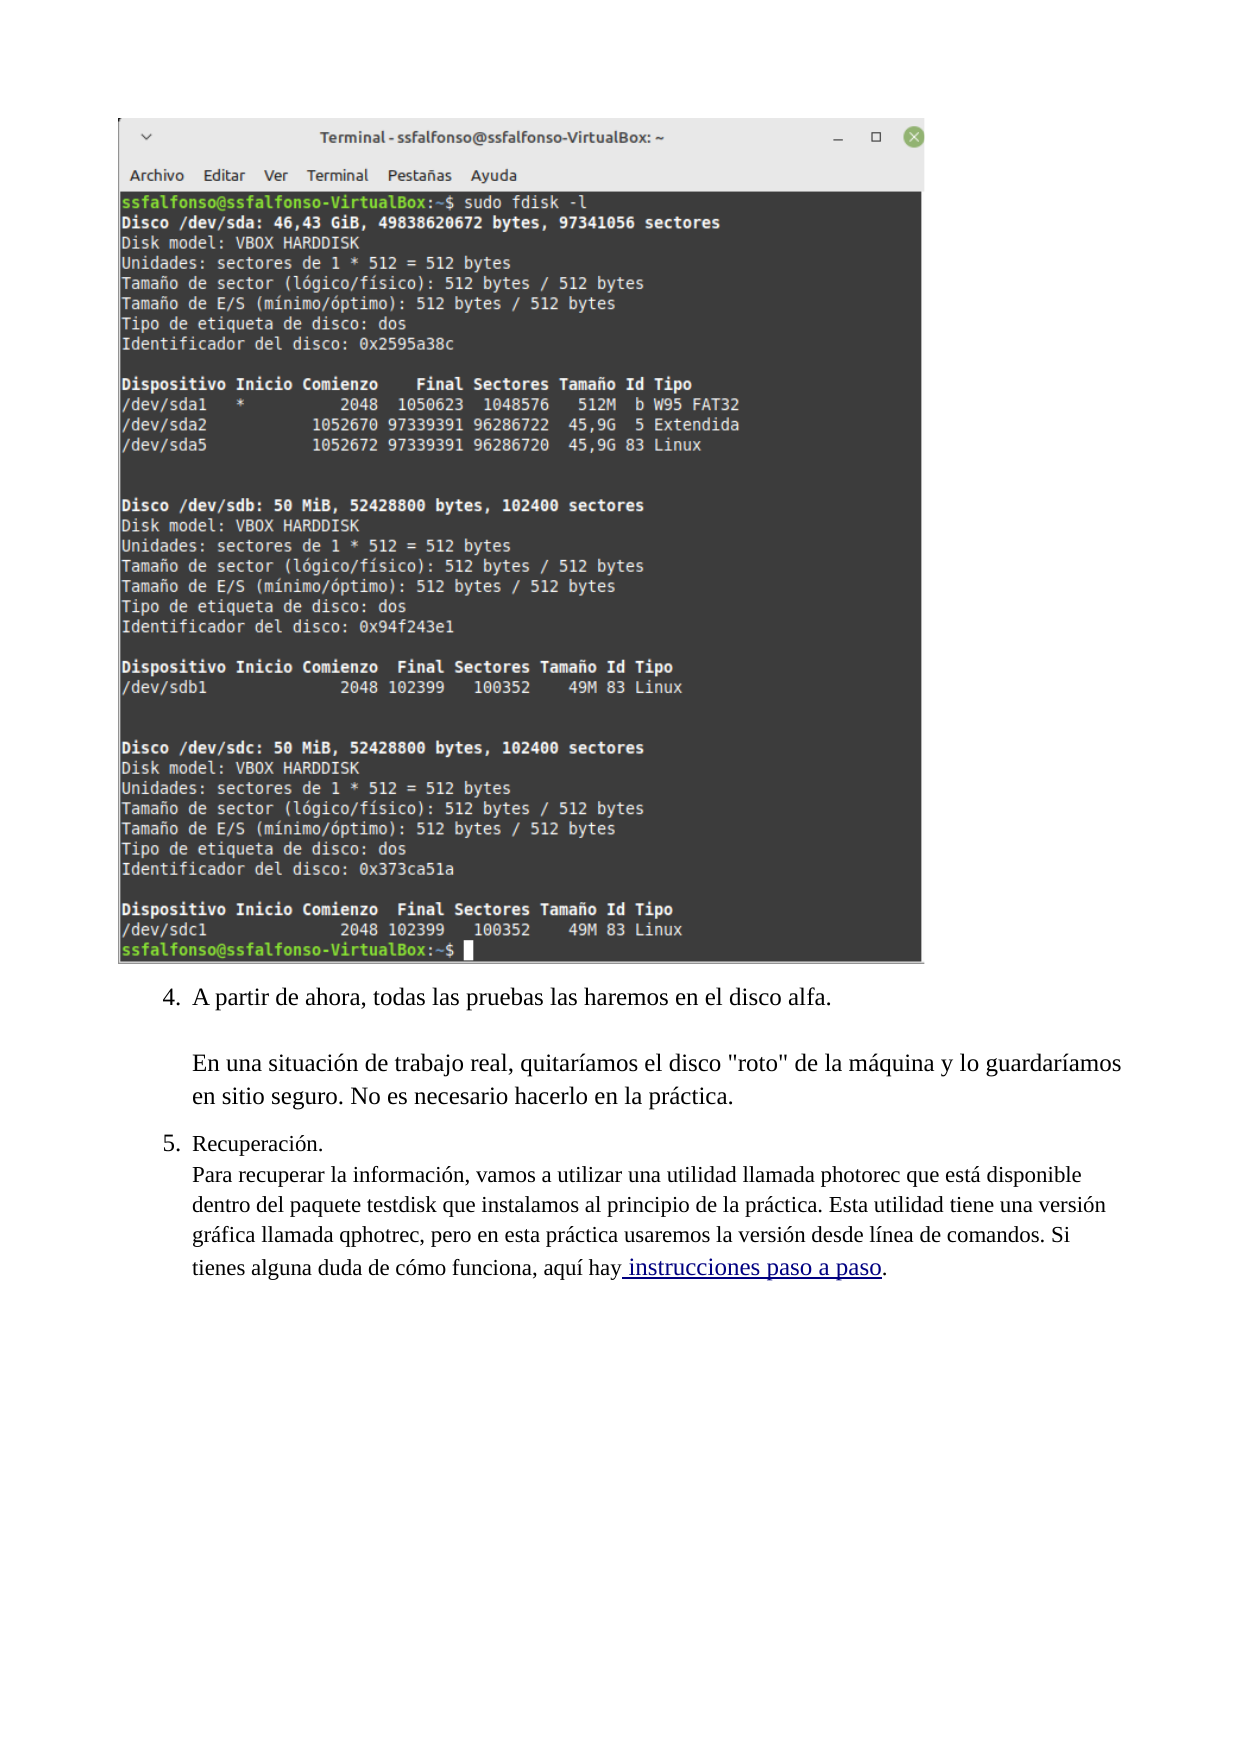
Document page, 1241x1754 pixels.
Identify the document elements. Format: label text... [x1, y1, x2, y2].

picture [118, 118, 925, 964]
list A partir de ahora, todas las pruebas las haremos en el disco alfa. En una situación de trabajo real, quitaríamos el disco "roto" de la máquina y lo guardaríamos en sitio seguro. No es necesario hacerlo en la práctica. [162, 982, 1122, 1110]
list Recuperación. Para recuperar la información, vamos a utilizar una utilidad llamada photorec que está disponible dentro del paquete testdisk que instalamos al principio de la práctica. Esta utilidad tiene una versión gráfica llamada qphotrec, pero en esta práctica usaremos la versión desde línea de comandos. Si tienes alguna duda de cómo funciona, aquí hay instrucciones paso a paso. [162, 1128, 1122, 1281]
